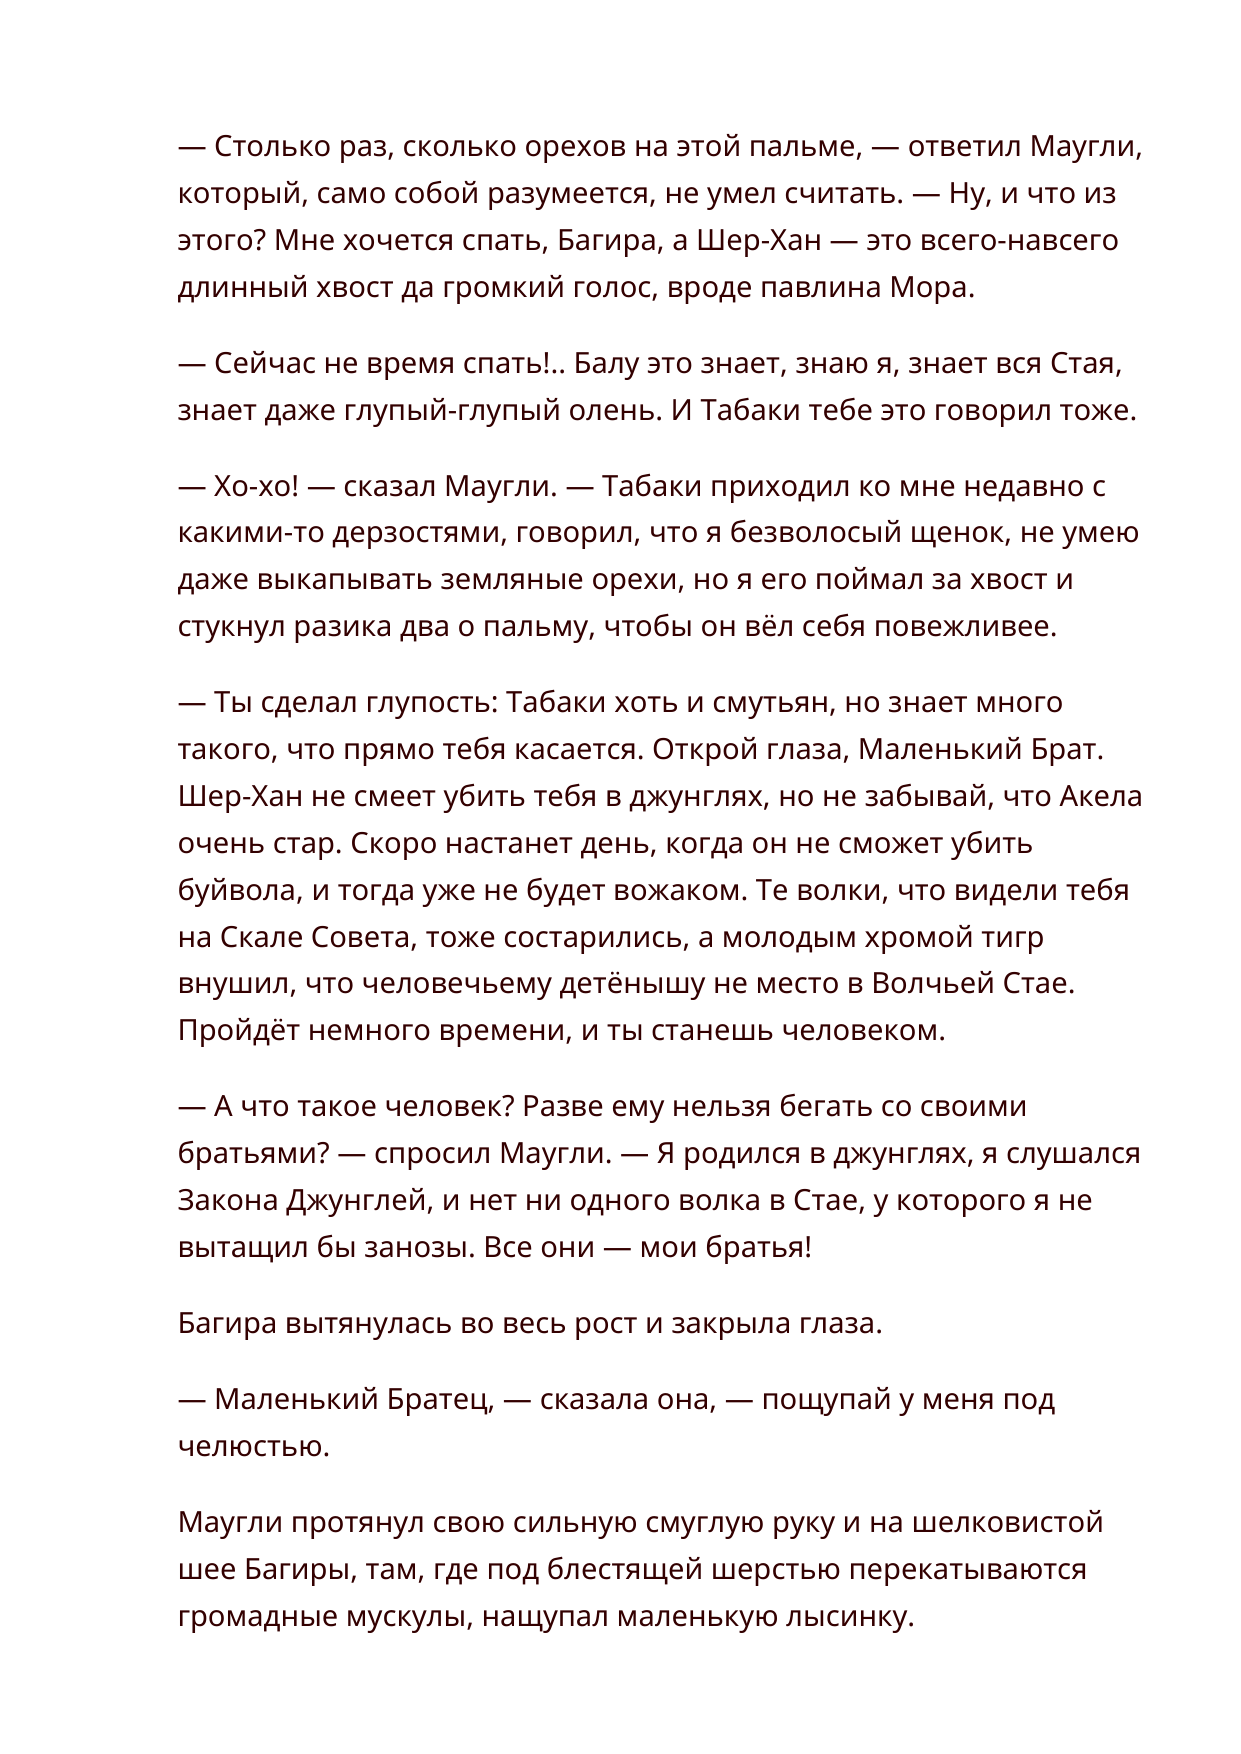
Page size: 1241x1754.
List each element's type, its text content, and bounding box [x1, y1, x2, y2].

text — Маленький Братец, — сказала она, — пощупай у меня под челюстью. [177, 1371, 1152, 1465]
text — А что такое человек? Разве ему нельзя бегать со своими братьями? — спросил Маугли. — Я родился в джунглях, я слушался Закона Джунглей, и нет ни одного волка в Стае, у которого я не вытащил бы занозы. Все они — мои братья! [177, 1078, 1152, 1266]
text Маугли протянул свою сильную смуглую руку и на шелковистой шее Багиры, там, где под блестящей шерстью перекатываются громадные мускулы, нащупал маленькую лысинку. [177, 1494, 1152, 1635]
text Багира вытянулась во весь рост и закрыла глаза. [177, 1295, 1152, 1342]
text — Столько раз, сколько орехов на этой пальме, — ответил Маугли, который, само собой разумеется, не умел считать. — Ну, и что из этого? Мне хочется спать, Багира, а Шер-Хан — это всего-навсего длинный хвост да громкий голос, вроде павлина Мора. [177, 118, 1152, 306]
text — Ты сделал глупость: Табаки хоть и смутьян, но знает много такого, что прямо тебя касается. Открой глаза, Маленький Брат. Шер-Хан не смеет убить тебя в джунглях, но не забывай, что Акела очень стар. Скоро настанет день, когда он не сможет убить буйвола, и тогда уже не будет вожаком. Те волки, что видели тебя на Скале Совета, тоже состарились, а молодым хромой тигр внушил, что человечьему детёнышу не место в Волчьей Стае. Пройдёт немного времени, и ты станешь человеком. [177, 674, 1152, 1049]
text — Хо-хо! — сказал Маугли. — Табаки приходил ко мне недавно с какими-то дерзостями, говорил, что я безволосый щенок, не умею даже выкапывать земляные орехи, но я его поймал за хвост и стукнул разика два о пальму, чтобы он вёл себя повежливее. [177, 458, 1152, 645]
text — Сейчас не время спать!.. Балу это знает, знаю я, знает вся Стая, знает даже глупый-глупый олень. И Табаки тебе это говорил тоже. [177, 335, 1152, 428]
